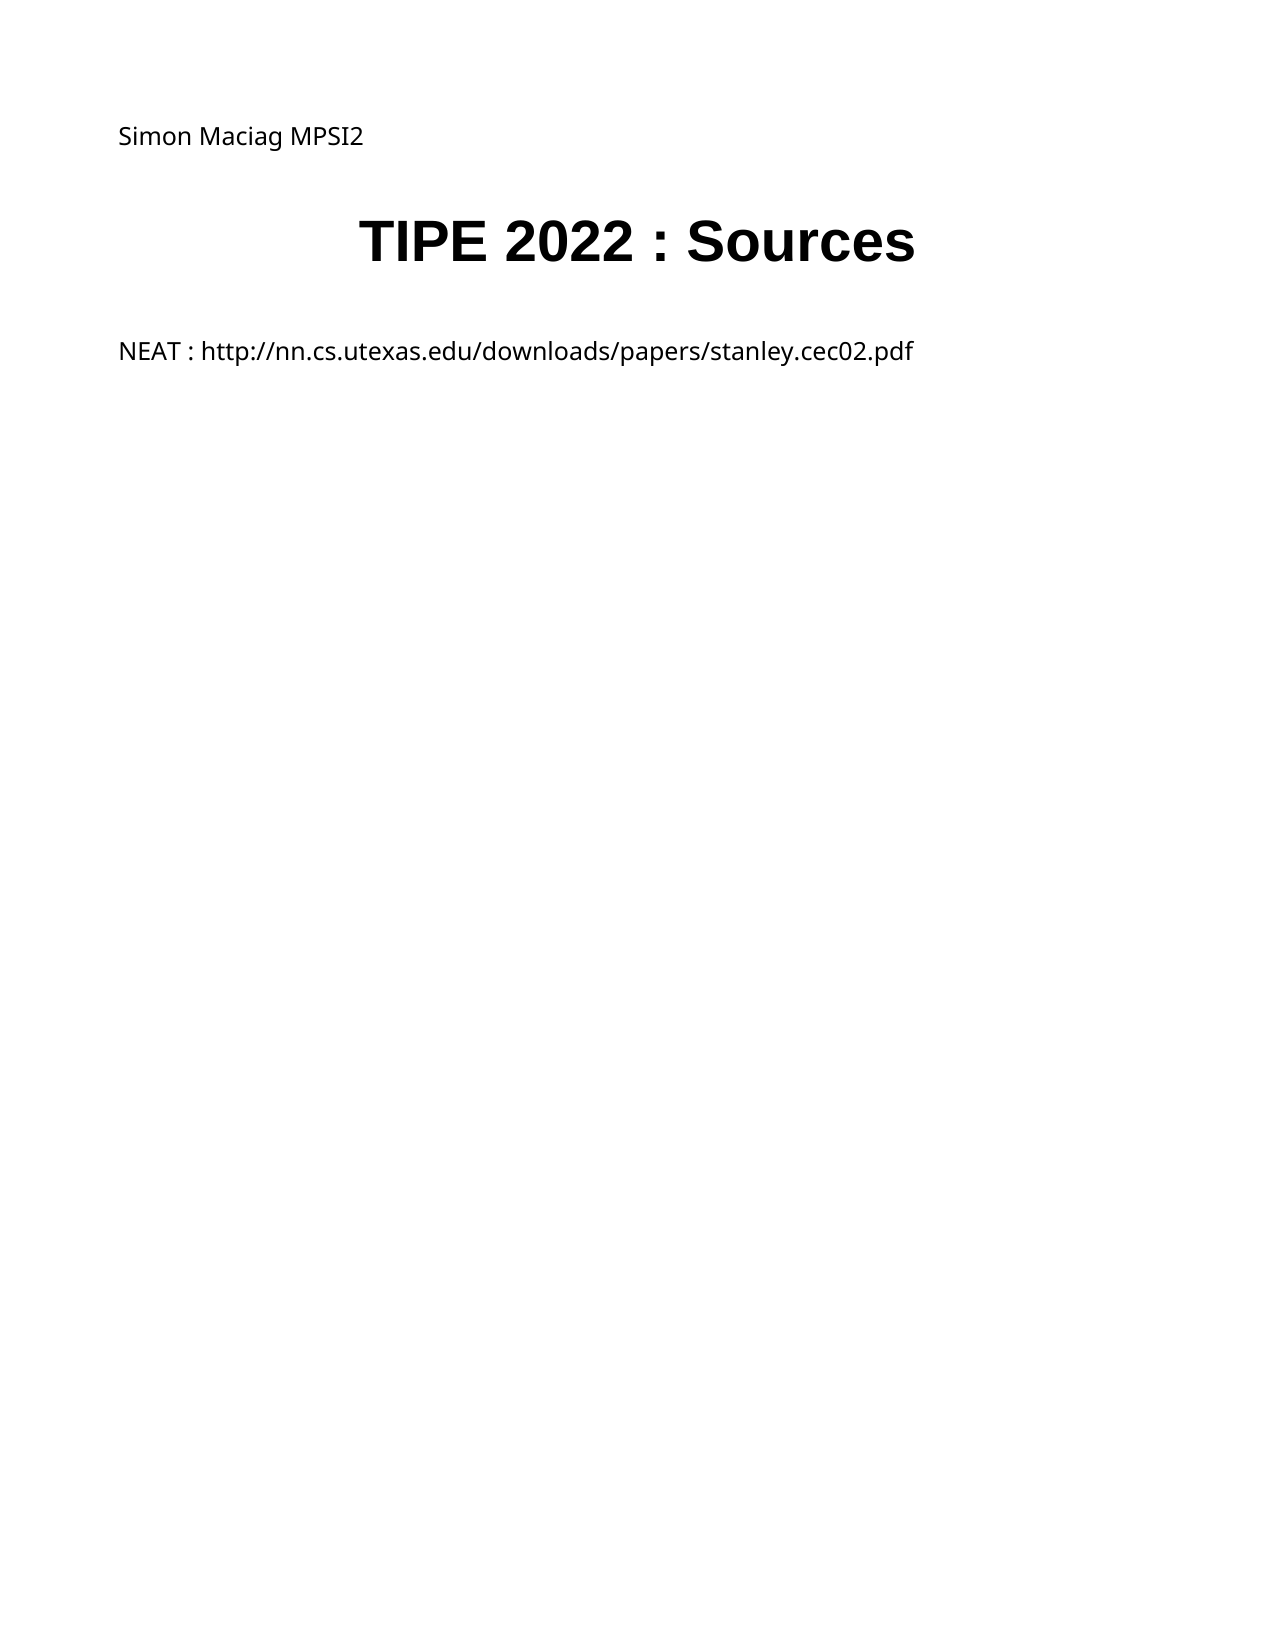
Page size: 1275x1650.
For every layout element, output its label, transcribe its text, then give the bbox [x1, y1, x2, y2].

text NEAT : http://nn.cs.utexas.edu/downloads/papers/stanley.cec02.pdf [118, 334, 1157, 368]
title TIPE 2022 : Sources [118, 207, 1157, 274]
